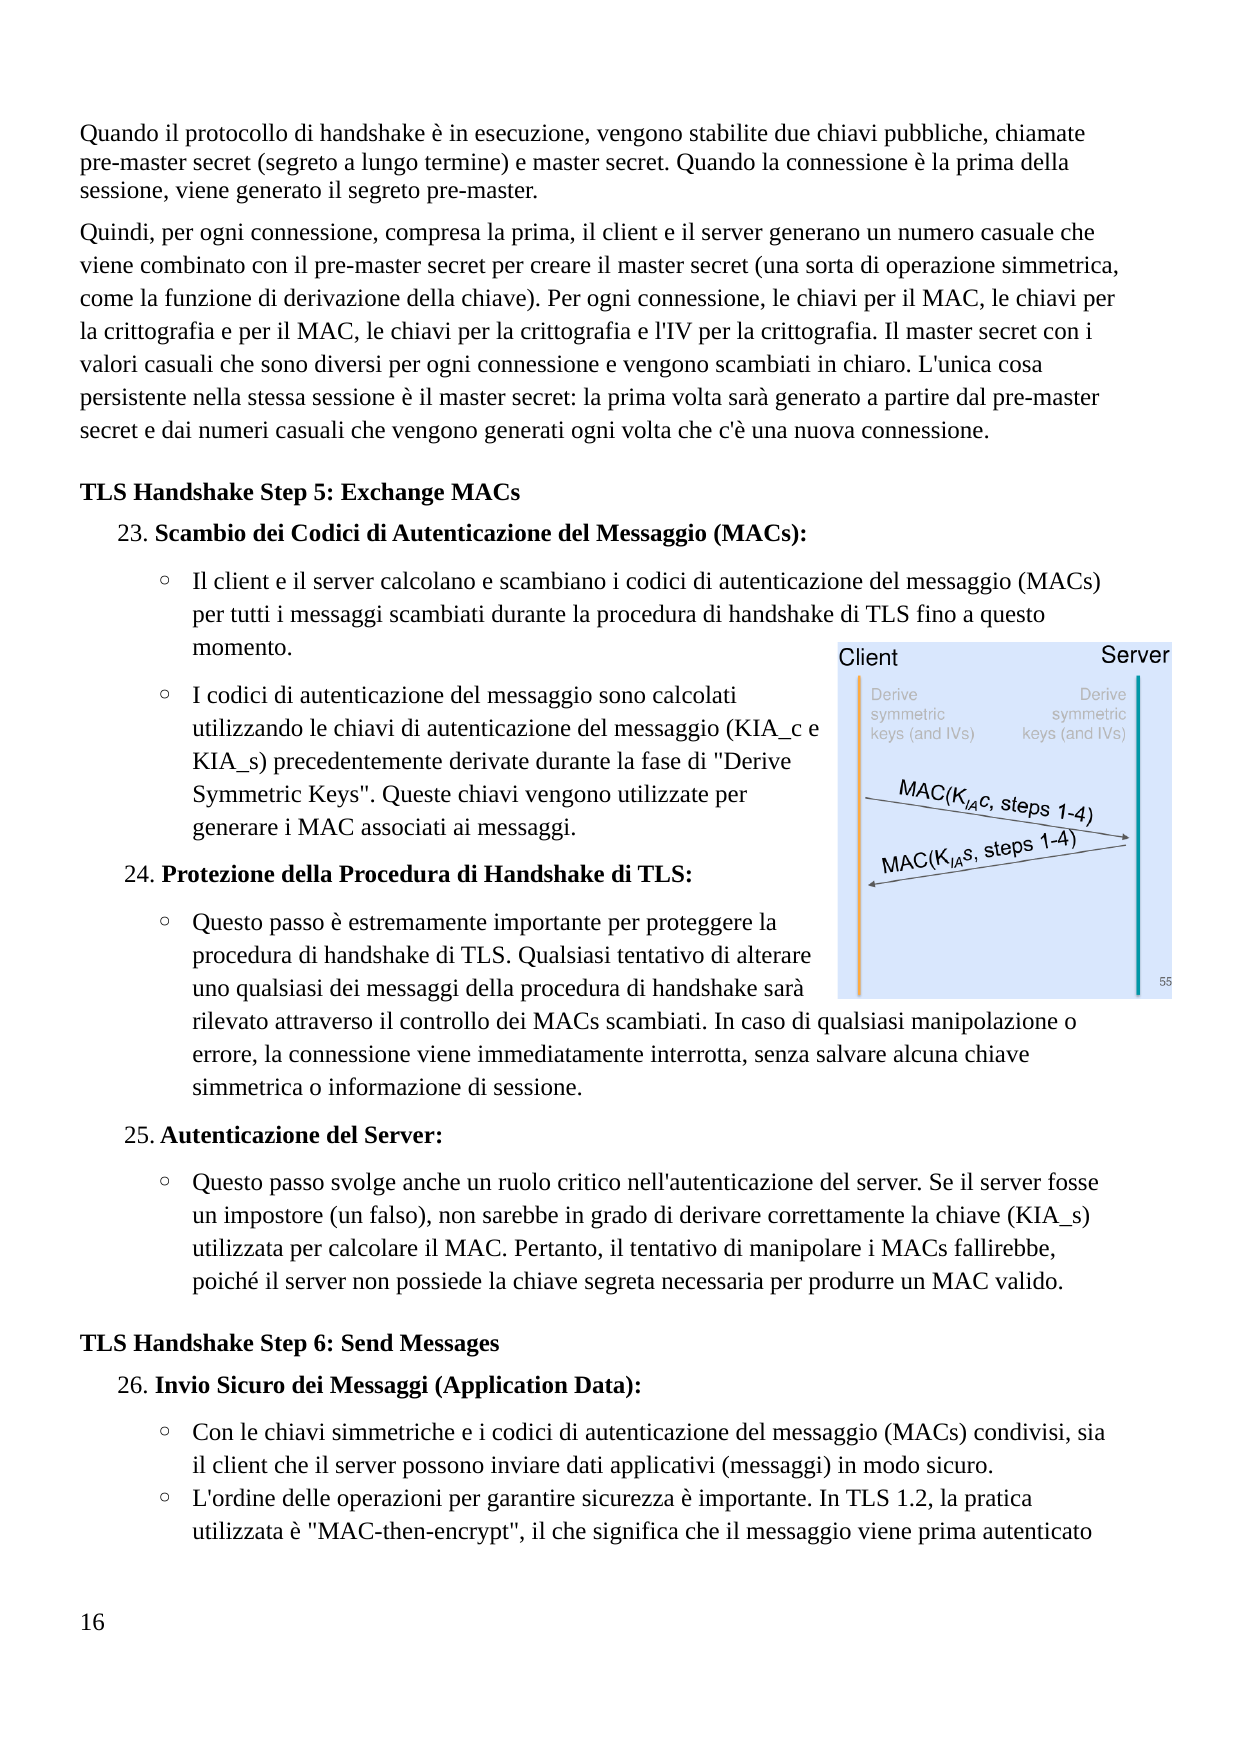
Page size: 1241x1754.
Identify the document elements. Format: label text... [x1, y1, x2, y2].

list Con le chiavi simmetriche e i codici di autenticazione del messaggio (MACs) condivisi, sia il client che il server possono inviare dati applicativi (messaggi) in modo sicuro. [154, 1417, 1122, 1479]
picture [837, 642, 1172, 999]
list Autenticazione del Server: [124, 1120, 1122, 1148]
list Invio Sicuro dei Messaggi (Application Data): [117, 1370, 1122, 1398]
list Scambio dei Codici di Autenticazione del Messaggio (MACs): [117, 518, 1122, 547]
subtitle TLS Handshake Step 5: Exchange MACs [79, 477, 1122, 506]
text Quindi, per ogni connessione, compresa la prima, il client e il server generano un numero casuale che viene combinato con il pre-master secret per creare il master secret (una sorta di operazione simmetrica, come la funzione di derivazione della chiave). Per ogni connessione, le chiavi per il MAC, le chiavi per la crittografia e per il MAC, le chiavi per la crittografia e l'IV per la crittografia. Il master secret con i valori casuali che sono diversi per ogni connessione e vengono scambiati in chiaro. L'unica cosa persistente nella stessa sessione è il master secret: la prima volta sarà generato a partire dal pre-master secret e dai numeri casuali che vengono generati ogni volta che c'è una nuova connessione. [79, 217, 1122, 444]
list Il client e il server calcolano e scambiano i codici di autenticazione del messaggio (MACs) per tutti i messaggi scambiati durante la procedura di handshake di TLS fino a questo momento. [154, 566, 1122, 661]
list Questo passo svolge anche un ruolo critico nell'autenticazione del server. Se il server fosse un impostore (un falso), non sarebbe in grado di derivare correttamente la chiave (KIA_s) utilizzata per calcolare il MAC. Pertanto, il tentativo di manipolare i MACs fallirebbe, poiché il server non possiede la chiave segreta necessaria per produrre un MAC valido. [154, 1167, 1122, 1295]
subtitle TLS Handshake Step 6: Send Messages [79, 1328, 1122, 1357]
list L'ordine delle operazioni per garantire sicurezza è importante. In TLS 1.2, la pratica utilizzata è "MAC-then-encrypt", il che significa che il messaggio viene prima autenticato [154, 1483, 1122, 1545]
subtitle Quando il protocollo di handshake è in esecuzione, vengono stabilite due chiavi pubbliche, chiamate pre-master secret (segreto a lungo termine) e master secret. Quando la connessione è la prima della sessione, viene generato il segreto pre-master. [79, 118, 1122, 204]
list I codici di autenticazione del messaggio sono calcolati utilizzando le chiavi di autenticazione del messaggio (KIA_c e KIA_s) precedentemente derivate durante la fase di "Derive Symmetric Keys". Queste chiavi vengono utilizzate per generare i MAC associati ai messaggi. [154, 680, 837, 841]
list Questo passo è estremamente importante per proteggere la procedura di handshake di TLS. Qualsiasi tentativo di alterare uno qualsiasi dei messaggi della procedura di handshake sarà rilevato attraverso il controllo dei MACs scambiati. In caso di qualsiasi manipolazione o errore, la connessione viene immediatamente interrotta, senza salvare alcuna chiave simmetrica o informazione di sessione. [154, 907, 1122, 1101]
list Protezione della Procedura di Handshake di TLS: [124, 859, 837, 888]
